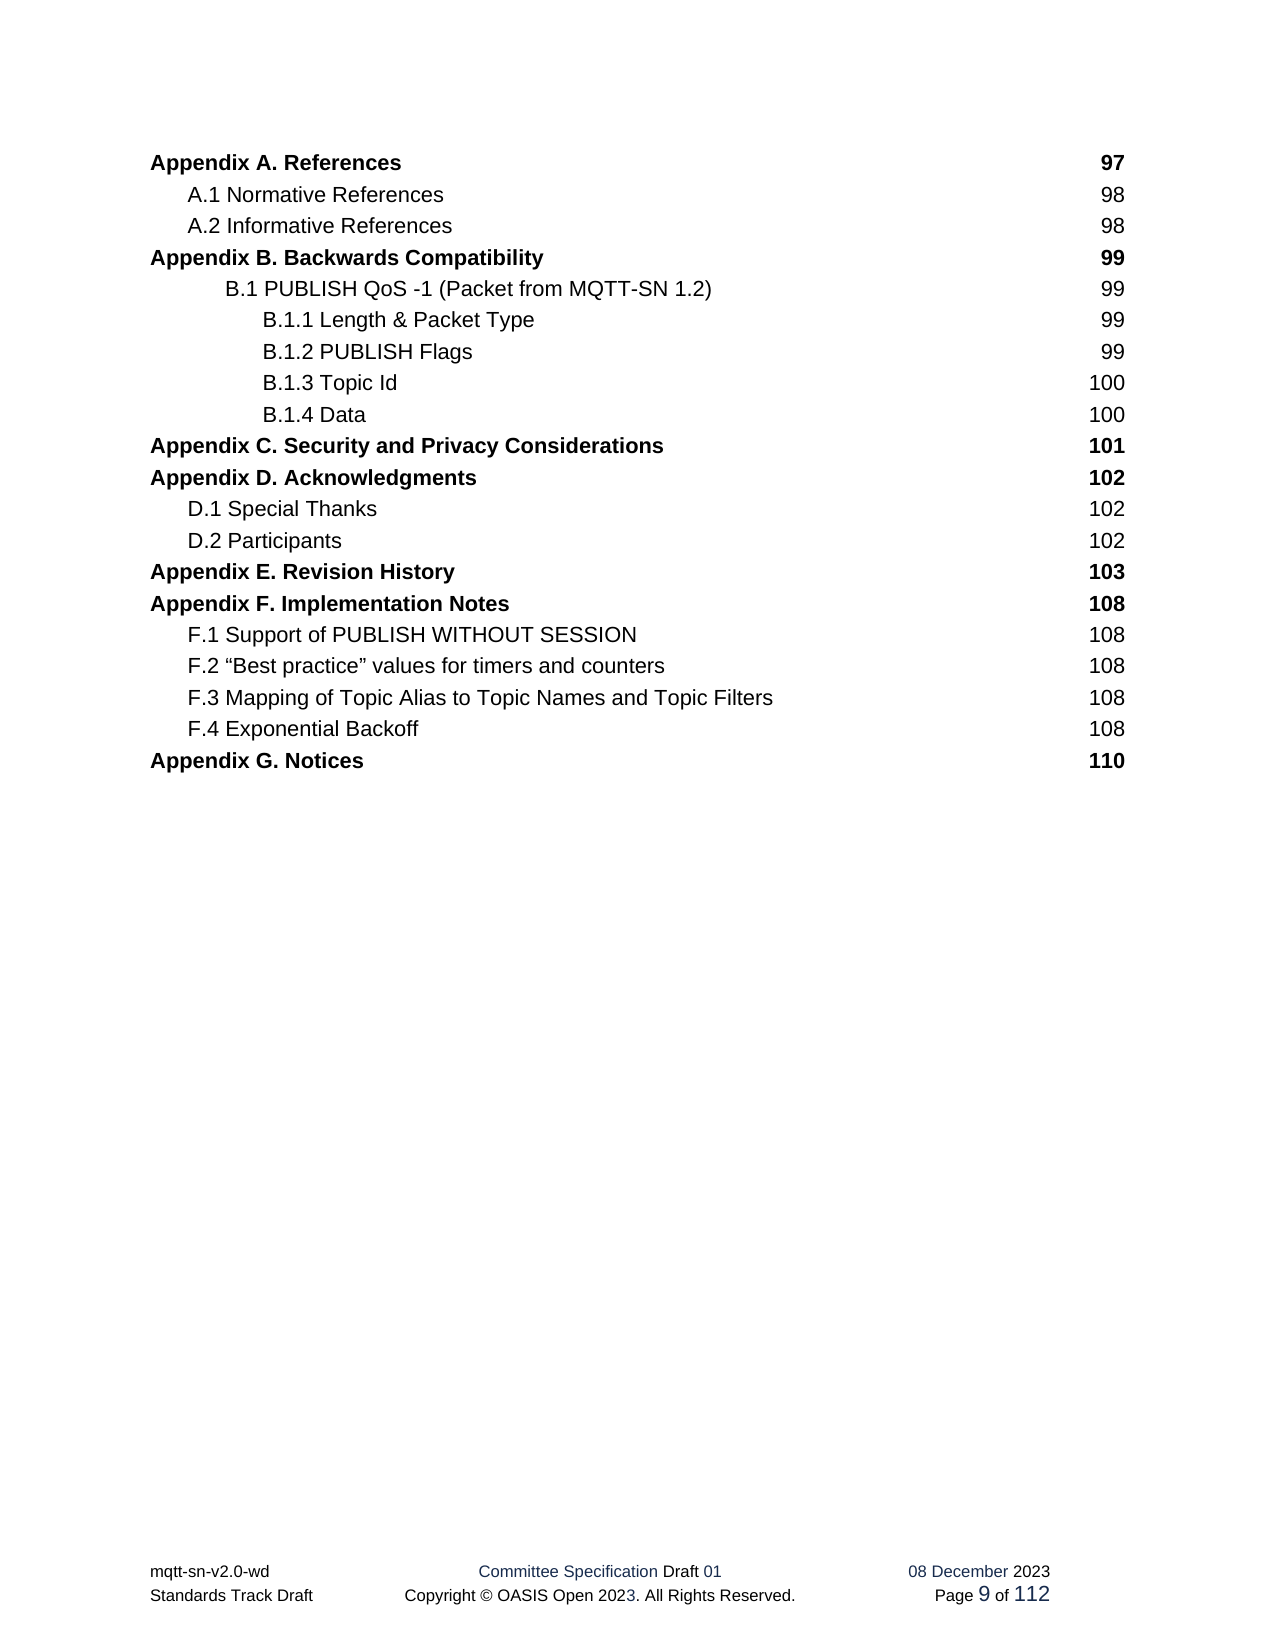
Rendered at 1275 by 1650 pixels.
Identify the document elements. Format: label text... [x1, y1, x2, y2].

text B.1.4 Data 100 [262, 402, 1125, 427]
text Appendix D. Acknowledgments 102 [150, 464, 1125, 490]
text F.1 Support of PUBLISH WITHOUT SESSION 108 [187, 622, 1125, 647]
text B.1.3 Topic Id 100 [262, 370, 1125, 395]
text Appendix A. References 97 [150, 150, 1125, 175]
text F.4 Exponential Backoff 108 [187, 716, 1125, 741]
text B.1.1 Length & Packet Type 99 [262, 307, 1125, 332]
text Appendix B. Backwards Compatibility 99 [150, 244, 1125, 269]
text F.3 Mapping of Topic Alias to Topic Names and Topic Filters 108 [187, 685, 1125, 710]
text F.2 “Best practice” values for timers and counters 108 [187, 653, 1125, 678]
text B.1.2 PUBLISH Flags 99 [262, 339, 1125, 364]
text A.1 Normative References 98 [187, 181, 1125, 207]
text Appendix E. Revision History 103 [150, 559, 1125, 584]
text Appendix C. Security and Privacy Considerations 101 [150, 433, 1125, 458]
text A.2 Informative References 98 [187, 213, 1125, 238]
text D.2 Participants 102 [187, 527, 1125, 553]
text Appendix F. Implementation Notes 108 [150, 590, 1125, 616]
text B.1 PUBLISH QoS -1 (Packet from MQTT-SN 1.2) 99 [225, 276, 1125, 301]
text Appendix G. Notices 110 [150, 748, 1125, 773]
text D.1 Special Thanks 102 [187, 496, 1125, 521]
